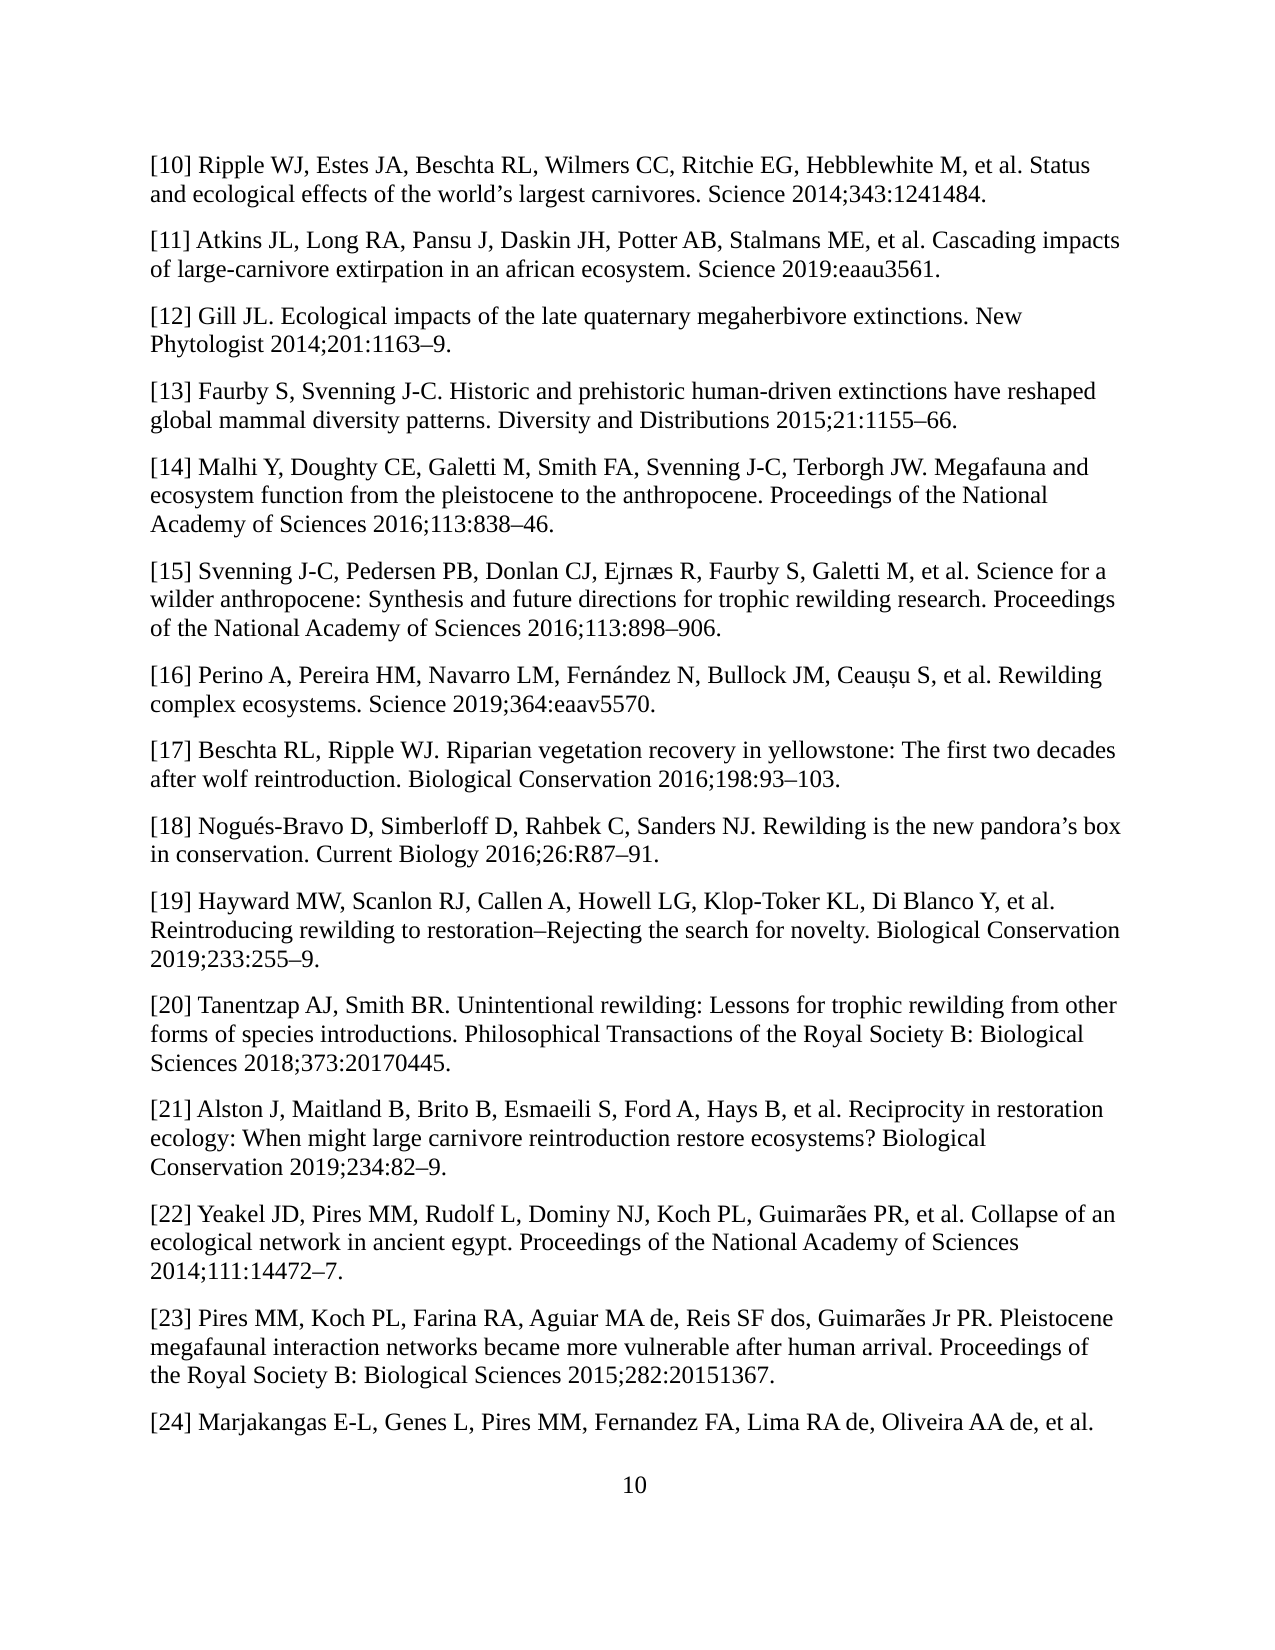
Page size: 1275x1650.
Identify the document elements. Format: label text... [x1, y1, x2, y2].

text [15] Svenning J-C, Pedersen PB, Donlan CJ, Ejrnæs R, Faurby S, Galetti M, et al. Science for a wilder anthropocene: Synthesis and future directions for trophic rewilding research. Proceedings of the National Academy of Sciences 2016;113:898–906. [150, 556, 1125, 642]
text [24] Marjakangas E-L, Genes L, Pires MM, Fernandez FA, Lima RA de, Oliveira AA de, et al. [150, 1407, 1125, 1436]
text [18] Nogués-Bravo D, Simberloff D, Rahbek C, Sanders NJ. Rewilding is the new pandora’s box in conservation. Current Biology 2016;26:R87–91. [150, 811, 1125, 868]
text [19] Hayward MW, Scanlon RJ, Callen A, Howell LG, Klop-Toker KL, Di Blanco Y, et al. Reintroducing rewilding to restoration–Rejecting the search for novelty. Biological Conservation 2019;233:255–9. [150, 886, 1125, 972]
text [21] Alston J, Maitland B, Brito B, Esmaeili S, Ford A, Hays B, et al. Reciprocity in restoration ecology: When might large carnivore reintroduction restore ecosystems? Biological Conservation 2019;234:82–9. [150, 1094, 1125, 1181]
text [12] Gill JL. Ecological impacts of the late quaternary megaherbivore extinctions. New Phytologist 2014;201:1163–9. [150, 301, 1125, 358]
text [16] Perino A, Pereira HM, Navarro LM, Fernández N, Bullock JM, Ceaușu S, et al. Rewilding complex ecosystems. Science 2019;364:eaav5570. [150, 660, 1125, 717]
text [14] Malhi Y, Doughty CE, Galetti M, Smith FA, Svenning J-C, Terborgh JW. Megafauna and ecosystem function from the pleistocene to the anthropocene. Proceedings of the National Academy of Sciences 2016;113:838–46. [150, 452, 1125, 538]
text [11] Atkins JL, Long RA, Pansu J, Daskin JH, Potter AB, Stalmans ME, et al. Cascading impacts of large-carnivore extirpation in an african ecosystem. Science 2019:eaau3561. [150, 225, 1125, 283]
text [22] Yeakel JD, Pires MM, Rudolf L, Dominy NJ, Koch PL, Guimarães PR, et al. Collapse of an ecological network in ancient egypt. Proceedings of the National Academy of Sciences 2014;111:14472–7. [150, 1199, 1125, 1285]
text [10] Ripple WJ, Estes JA, Beschta RL, Wilmers CC, Ritchie EG, Hebblewhite M, et al. Status and ecological effects of the world’s largest carnivores. Science 2014;343:1241484. [150, 150, 1125, 207]
text [20] Tanentzap AJ, Smith BR. Unintentional rewilding: Lessons for trophic rewilding from other forms of species introductions. Philosophical Transactions of the Royal Society B: Biological Sciences 2018;373:20170445. [150, 990, 1125, 1077]
text [17] Beschta RL, Ripple WJ. Riparian vegetation recovery in yellowstone: The first two decades after wolf reintroduction. Biological Conservation 2016;198:93–103. [150, 735, 1125, 793]
text [23] Pires MM, Koch PL, Farina RA, Aguiar MA de, Reis SF dos, Guimarães Jr PR. Pleistocene megafaunal interaction networks became more vulnerable after human arrival. Proceedings of the Royal Society B: Biological Sciences 2015;282:20151367. [150, 1303, 1125, 1389]
text [13] Faurby S, Svenning J-C. Historic and prehistoric human-driven extinctions have reshaped global mammal diversity patterns. Diversity and Distributions 2015;21:1155–66. [150, 376, 1125, 434]
